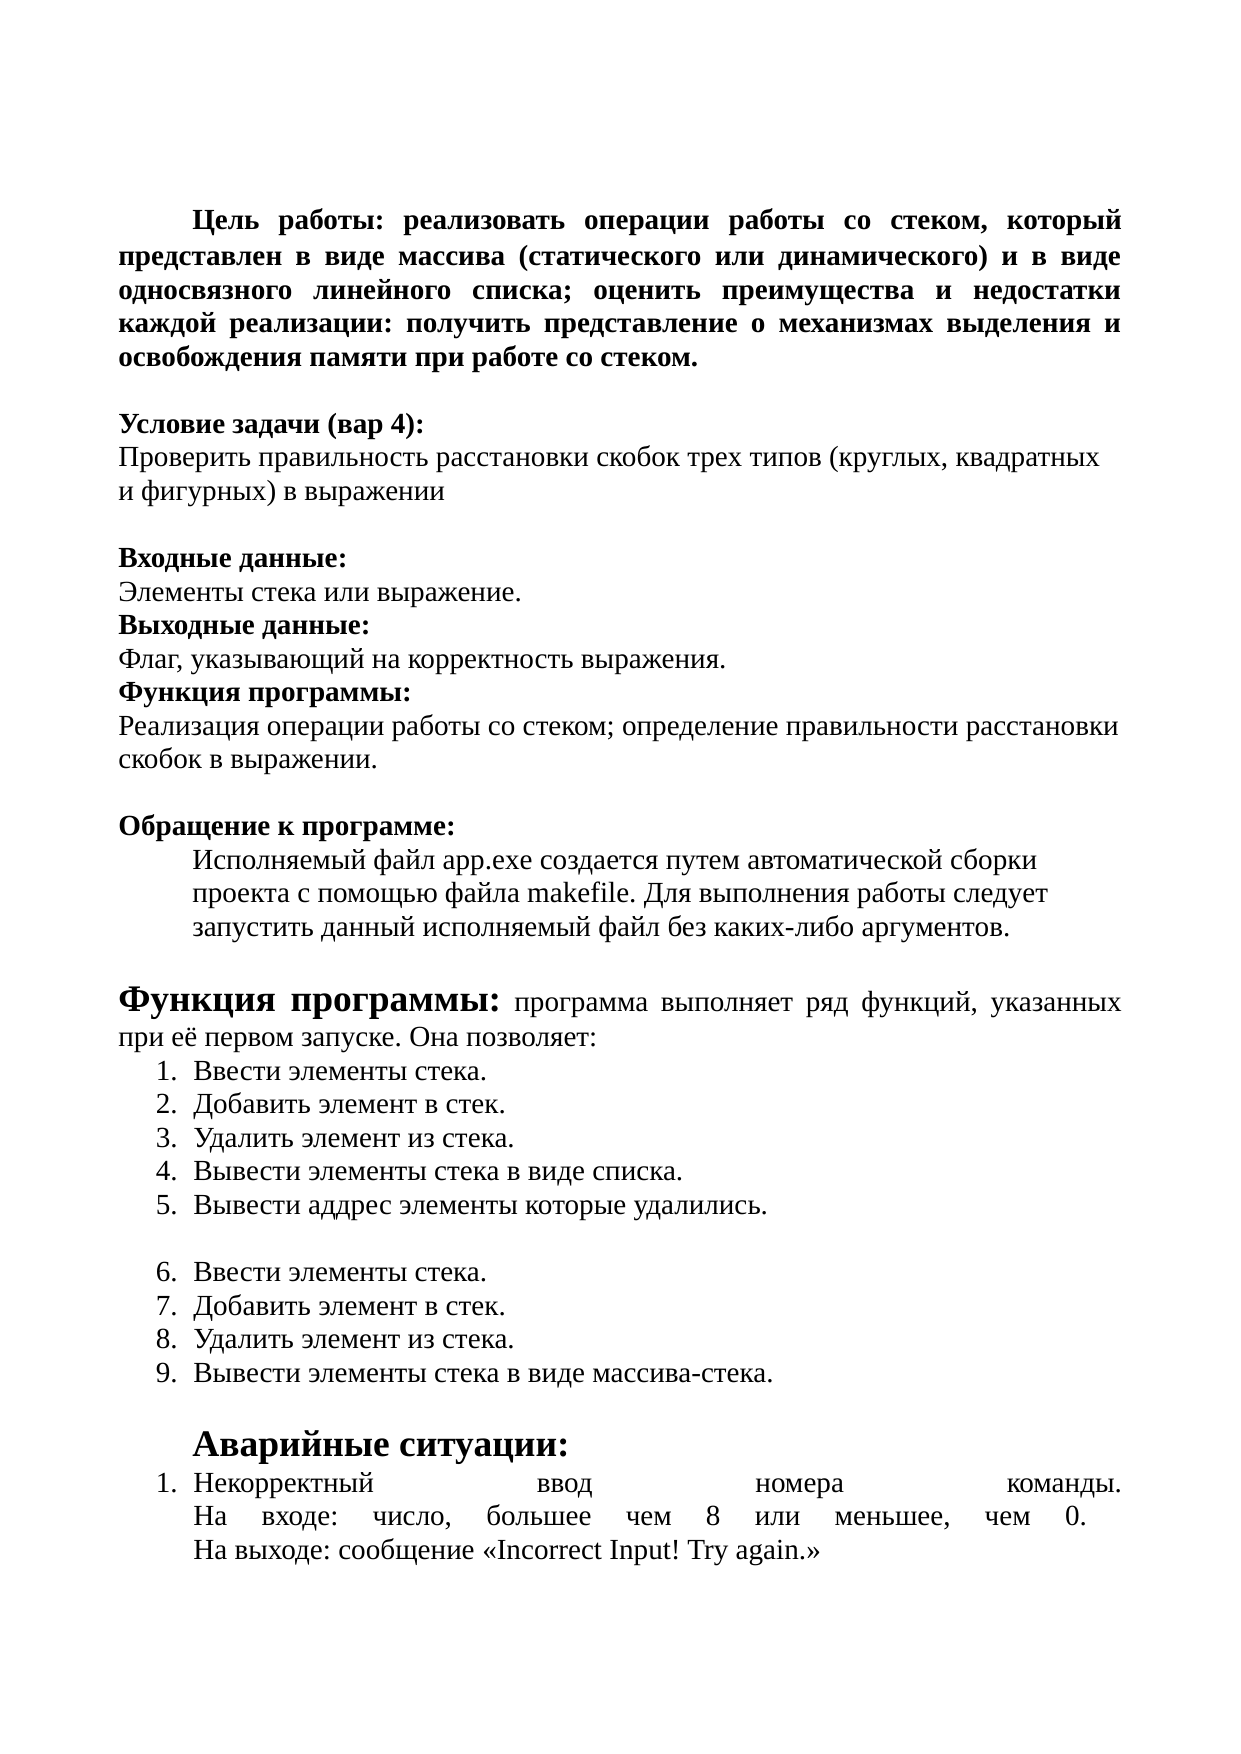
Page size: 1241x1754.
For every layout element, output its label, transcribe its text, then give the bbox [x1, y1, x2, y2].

text Цель работы: реализовать операции работы со стеком, который представлен в виде массива (статического или динамического) и в виде односвязного линейного списка; оценить преимущества и недостатки каждой реализации: получить представление о механизмах выделения и освобождения памяти при работе со стеком. [118, 190, 1122, 372]
text Функция программы: программа выполняет ряд функций, указанных при её первом запуске. Она позволяет: [118, 976, 1122, 1053]
text Аварийные ситуации: [118, 1422, 1122, 1465]
list Вывести элементы стека в виде списка. [156, 1153, 1122, 1187]
text Условие задачи (вар 4): [118, 406, 1122, 439]
text Проверить правильность расстановки скобок трех типов (круглых, квадратных и фигурных) в выражении [118, 439, 1122, 507]
text Выходные данные: Флаг, указывающий на корректность выражения. [118, 607, 1122, 674]
list Вывести аддрес элементы которые удалились. [156, 1187, 1122, 1221]
list Удалить элемент из стека. [156, 1321, 1122, 1355]
list Добавить элемент в стек. [156, 1086, 1122, 1120]
text Функция программы: Реализация операции работы со стеком; определение правильности расстановки скобок в выражении. [118, 674, 1122, 775]
list Удалить элемент из стека. [156, 1120, 1122, 1153]
list Ввести элементы стека. [156, 1254, 1122, 1288]
list Некорректный ввод номера команды. На входе: число, большее чем 8 или меньшее, чем 0. На выходе: сообщение «Incorrect Input! Try again.» [156, 1465, 1122, 1566]
list Добавить элемент в стек. [156, 1288, 1122, 1321]
text Обращение к программе: [118, 808, 1122, 842]
text Исполняемый файл app.exe создается путем автоматической сборки проекта с помощью файла makefile. Для выполнения работы следует запустить данный исполняемый файл без каких-либо аргументов. [118, 842, 1122, 943]
list Ввести элементы стека. [156, 1053, 1122, 1086]
text Входные данные: Элементы стека или выражение. [118, 507, 1122, 607]
list Вывести элементы стека в виде массива-стека. [156, 1355, 1122, 1388]
